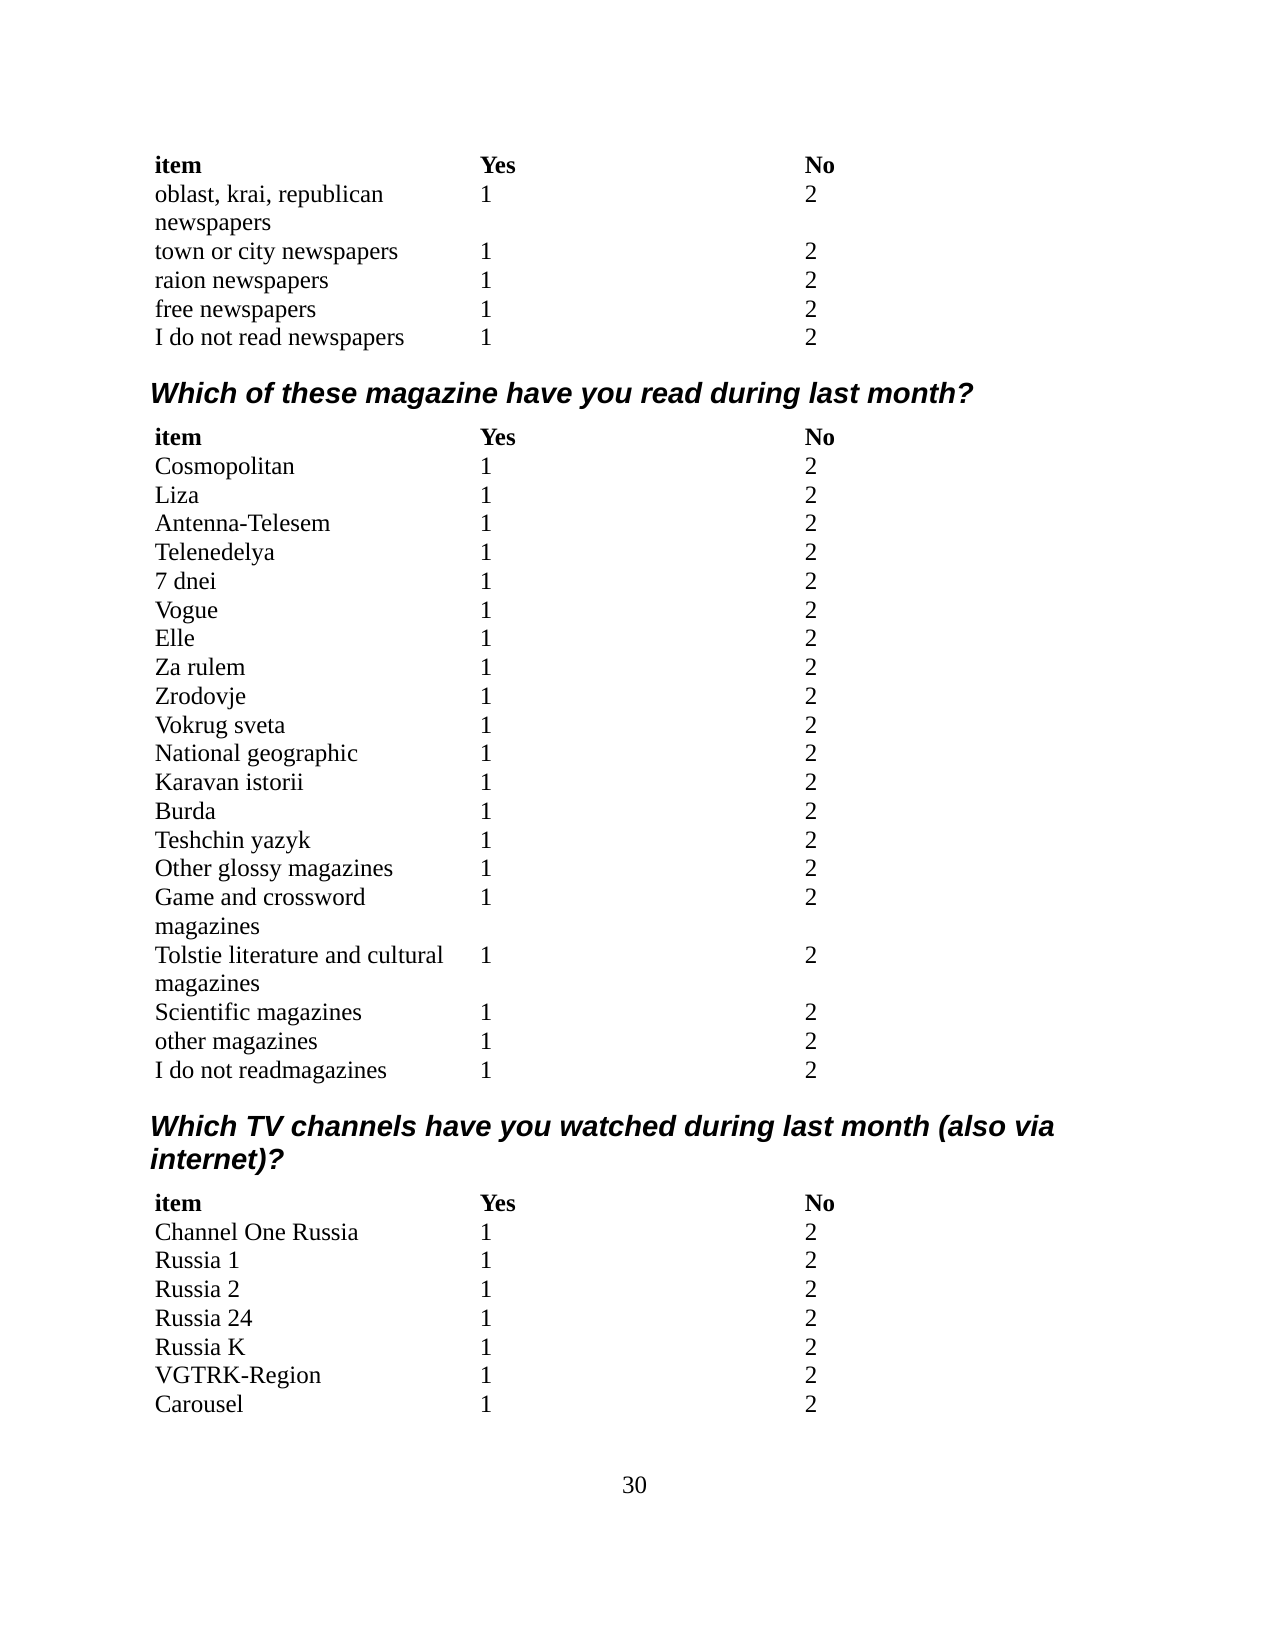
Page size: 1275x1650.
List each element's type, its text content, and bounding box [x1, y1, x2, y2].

table_cell 2 [800, 265, 1125, 294]
table_cell 2 [800, 1026, 1125, 1055]
table_cell 1 [475, 882, 800, 940]
table_cell Zrodovje [150, 681, 475, 710]
table_cell 1 [475, 1389, 800, 1418]
table_cell 1 [475, 1361, 800, 1389]
table_header No [800, 1188, 1125, 1217]
table_cell 2 [800, 451, 1125, 480]
table_cell 2 [800, 796, 1125, 825]
table_cell 2 [800, 537, 1125, 566]
table_cell 2 [800, 767, 1125, 796]
table_cell Carousel [150, 1389, 475, 1418]
table_cell 1 [475, 566, 800, 595]
table_cell 2 [800, 1055, 1125, 1083]
table_header item [150, 422, 475, 451]
table_cell 1 [475, 796, 800, 825]
table_cell 2 [800, 940, 1125, 997]
table_cell 2 [800, 595, 1125, 623]
table_cell 1 [475, 825, 800, 853]
table_cell 1 [475, 681, 800, 710]
table_header Yes [475, 422, 800, 451]
table_cell 2 [800, 652, 1125, 681]
table_cell 1 [475, 997, 800, 1026]
table_cell Russia K [150, 1332, 475, 1361]
table_header item [150, 150, 475, 179]
table_cell 1 [475, 1332, 800, 1361]
table_cell Vokrug sveta [150, 710, 475, 738]
table_cell 2 [800, 1217, 1125, 1246]
table_cell 1 [475, 537, 800, 566]
table_cell raion newspapers [150, 265, 475, 294]
table_cell Channel One Russia [150, 1217, 475, 1246]
table_cell Karavan istorii [150, 767, 475, 796]
table_cell 1 [475, 854, 800, 882]
table_cell 2 [800, 1361, 1125, 1389]
table_cell free newspapers [150, 294, 475, 322]
table_cell oblast, krai, republican newspapers [150, 179, 475, 236]
table_cell Vogue [150, 595, 475, 623]
table_cell Cosmopolitan [150, 451, 475, 480]
table_cell 2 [800, 1389, 1125, 1418]
table_cell Scientific magazines [150, 997, 475, 1026]
table_cell 2 [800, 179, 1125, 236]
table_cell 1 [475, 739, 800, 767]
table_header Yes [475, 1188, 800, 1217]
table_cell Za rulem [150, 652, 475, 681]
table_cell 1 [475, 480, 800, 508]
table_cell 2 [800, 236, 1125, 265]
table_cell 1 [475, 1246, 800, 1274]
table_cell VGTRK-Region [150, 1361, 475, 1389]
table_cell 1 [475, 179, 800, 236]
table_cell 1 [475, 710, 800, 738]
table_cell other magazines [150, 1026, 475, 1055]
table_cell 1 [475, 265, 800, 294]
table_cell 1 [475, 1055, 800, 1083]
table_header No [800, 150, 1125, 179]
table_cell 1 [475, 236, 800, 265]
table_cell 2 [800, 997, 1125, 1026]
table_cell 2 [800, 294, 1125, 322]
table_cell 2 [800, 882, 1125, 940]
table_cell 1 [475, 1026, 800, 1055]
table_cell I do not readmagazines [150, 1055, 475, 1083]
table_cell 1 [475, 624, 800, 652]
table_cell I do not read newspapers [150, 323, 475, 351]
table_cell Telenedelya [150, 537, 475, 566]
table_cell 2 [800, 1332, 1125, 1361]
table_header item [150, 1188, 475, 1217]
table_cell Teshchin yazyk [150, 825, 475, 853]
table_cell 2 [800, 566, 1125, 595]
table_cell Liza [150, 480, 475, 508]
table_cell 1 [475, 652, 800, 681]
table_cell 2 [800, 1246, 1125, 1274]
table_cell 2 [800, 480, 1125, 508]
table_cell 1 [475, 940, 800, 997]
table_cell Russia 24 [150, 1303, 475, 1332]
subtitle Which TV channels have you watched during last month (also via internet)? [150, 1108, 1125, 1176]
table_cell Burda [150, 796, 475, 825]
table_cell Russia 1 [150, 1246, 475, 1274]
table_cell 2 [800, 854, 1125, 882]
table_cell 1 [475, 323, 800, 351]
table_cell 2 [800, 739, 1125, 767]
table_cell 1 [475, 767, 800, 796]
table_cell 1 [475, 509, 800, 537]
table_cell 2 [800, 681, 1125, 710]
table_cell 2 [800, 624, 1125, 652]
table_cell 2 [800, 509, 1125, 537]
subtitle Which of these magazine have you read during last month? [150, 376, 1125, 410]
table_cell National geographic [150, 739, 475, 767]
table_cell Russia 2 [150, 1274, 475, 1303]
table_cell 1 [475, 595, 800, 623]
table_cell 1 [475, 1217, 800, 1246]
table_cell Other glossy magazines [150, 854, 475, 882]
table_cell town or city newspapers [150, 236, 475, 265]
table_cell 1 [475, 294, 800, 322]
table_cell 7 dnei [150, 566, 475, 595]
table_header Yes [475, 150, 800, 179]
table_cell 1 [475, 1274, 800, 1303]
table_cell Antenna-Telesem [150, 509, 475, 537]
table_cell Tolstie literature and cultural magazines [150, 940, 475, 997]
table_cell 2 [800, 825, 1125, 853]
table_cell 2 [800, 710, 1125, 738]
table_header No [800, 422, 1125, 451]
table_cell 2 [800, 323, 1125, 351]
table_cell 1 [475, 1303, 800, 1332]
table_cell 1 [475, 451, 800, 480]
table_cell 2 [800, 1274, 1125, 1303]
table_cell Game and crossword magazines [150, 882, 475, 940]
table_cell 2 [800, 1303, 1125, 1332]
table_cell Elle [150, 624, 475, 652]
